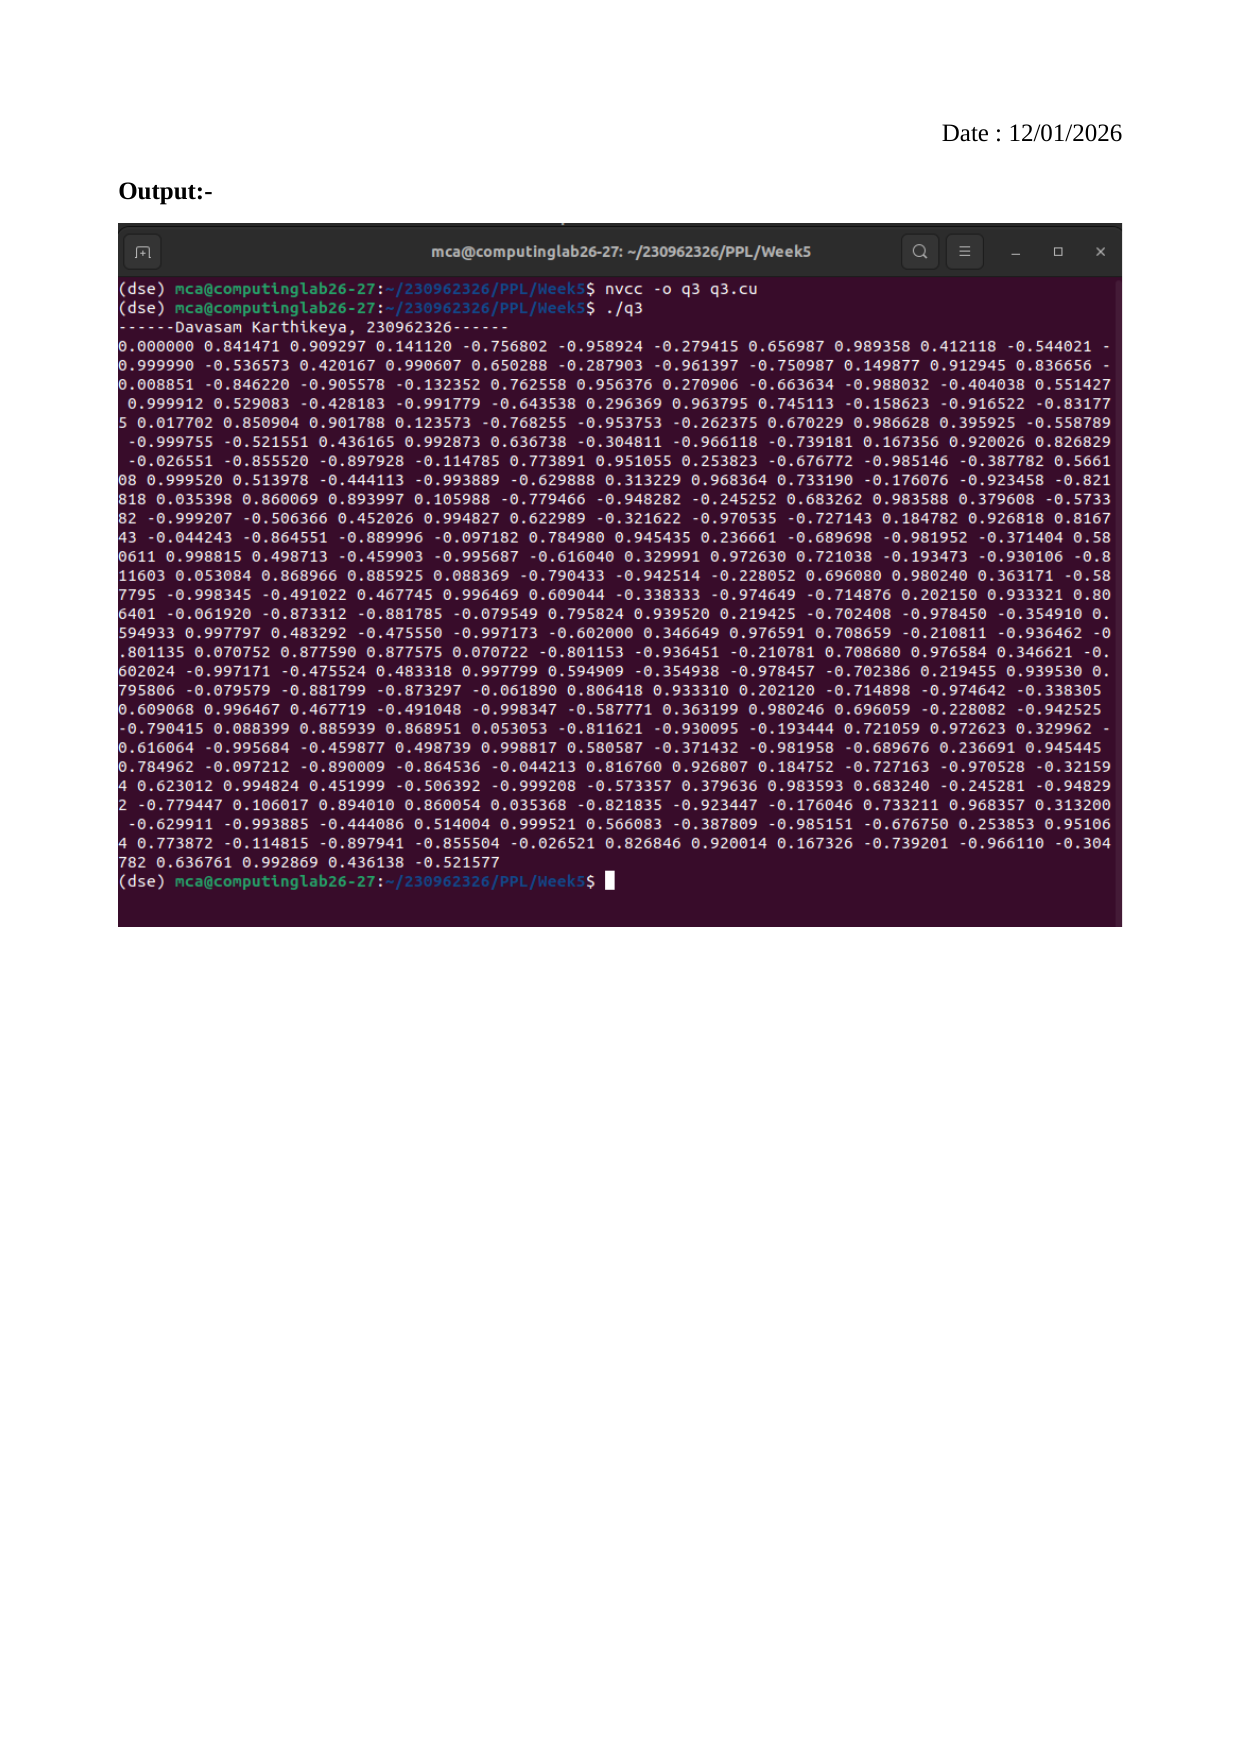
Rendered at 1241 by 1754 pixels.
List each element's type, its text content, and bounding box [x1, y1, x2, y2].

text Output:- [118, 176, 1122, 205]
picture [118, 223, 1123, 927]
